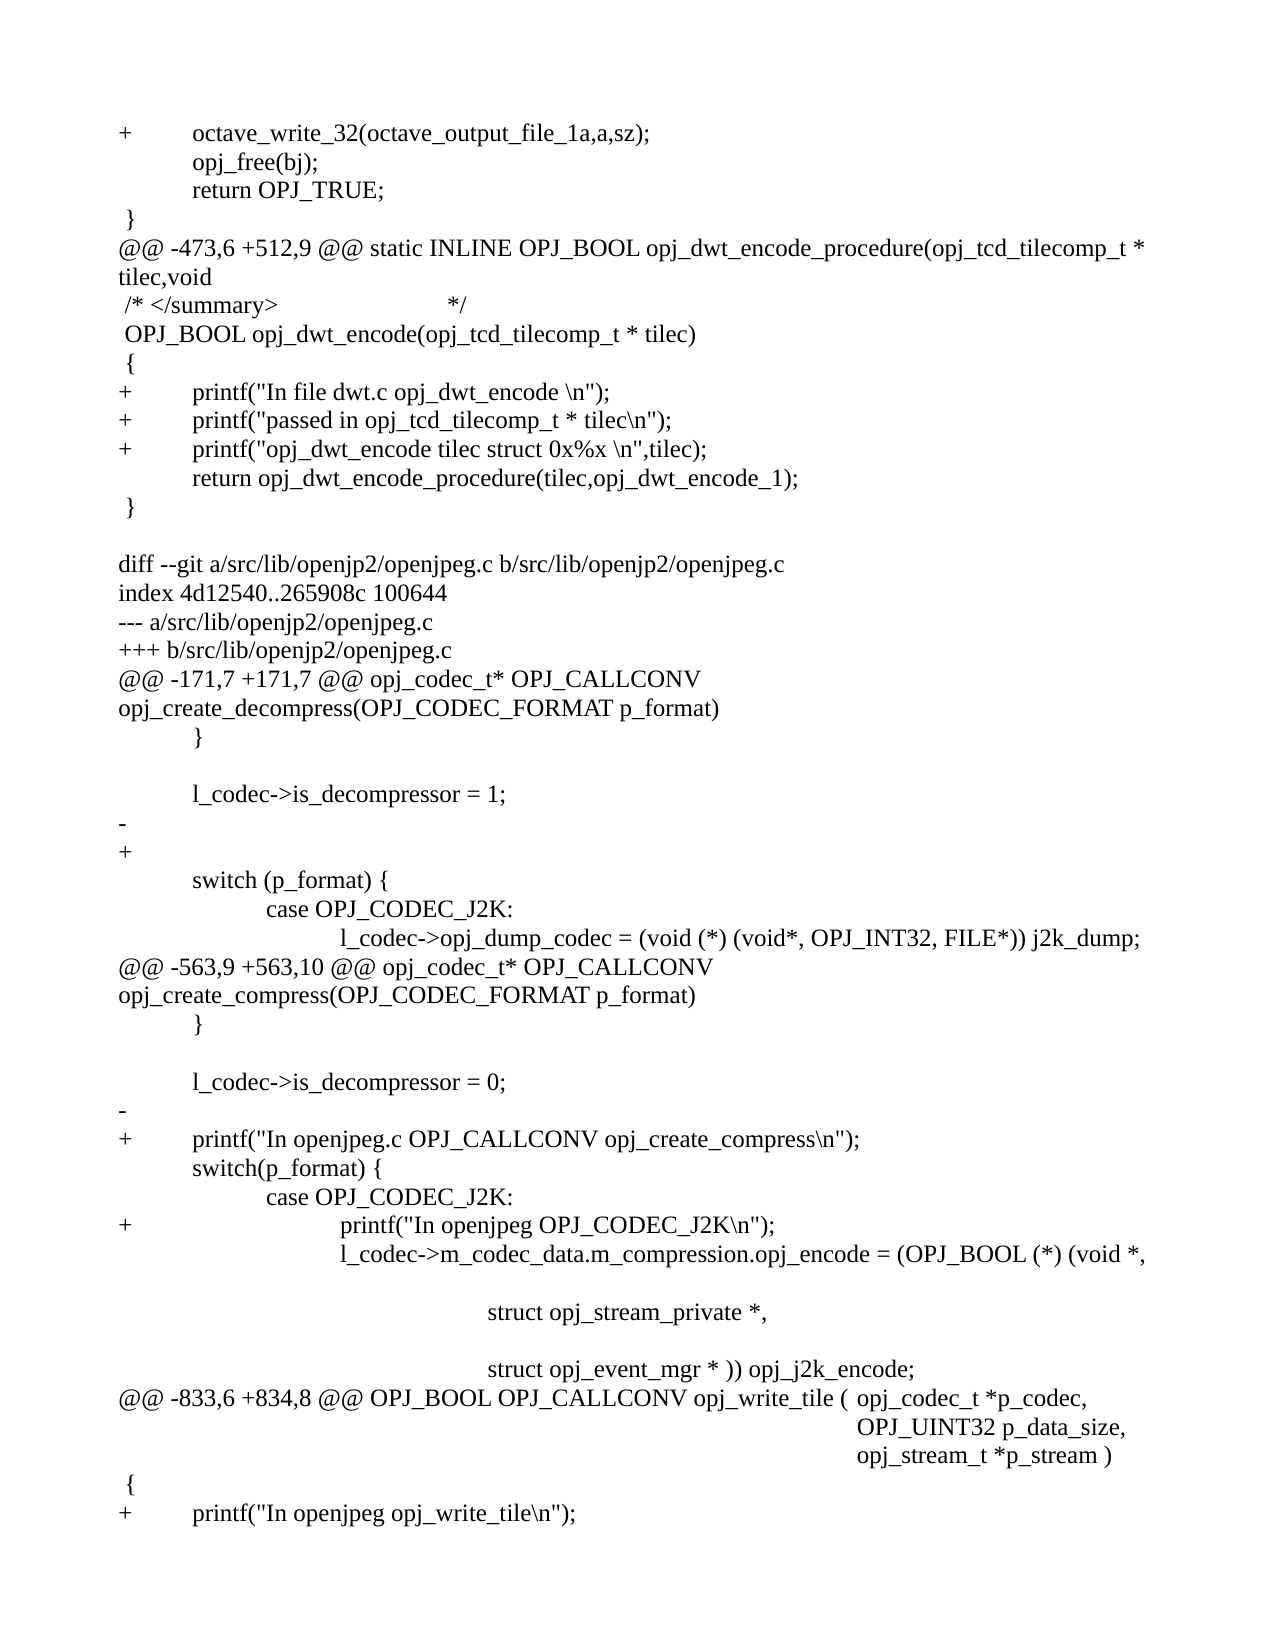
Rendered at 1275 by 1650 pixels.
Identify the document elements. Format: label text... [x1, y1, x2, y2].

text } [118, 1009, 1157, 1038]
text } [118, 492, 1157, 521]
text + [118, 837, 1157, 866]
text struct opj_event_mgr * )) opj_j2k_encode; [118, 1326, 1157, 1383]
text +++ b/src/lib/openjp2/openjpeg.c [118, 636, 1157, 664]
text { [118, 1469, 1157, 1498]
text index 4d12540..265908c 100644 [118, 578, 1157, 607]
text /* </summary> */ [118, 291, 1157, 319]
text @@ -833,6 +834,8 @@ OPJ_BOOL OPJ_CALLCONV opj_write_tile ( opj_codec_t *p_codec, [118, 1383, 1157, 1412]
text - [118, 808, 1157, 837]
text --- a/src/lib/openjp2/openjpeg.c [118, 607, 1157, 636]
text OPJ_UINT32 p_data_size, [118, 1412, 1157, 1441]
text l_codec->m_codec_data.m_compression.opj_encode = (OPJ_BOOL (*) (void *, [118, 1239, 1157, 1268]
text } [118, 722, 1157, 751]
text + printf("In openjpeg OPJ_CODEC_J2K\n"); [118, 1211, 1157, 1239]
text + printf("opj_dwt_encode tilec struct 0x%x \n",tilec); [118, 434, 1157, 463]
text diff --git a/src/lib/openjp2/openjpeg.c b/src/lib/openjp2/openjpeg.c [118, 549, 1157, 578]
text return OPJ_TRUE; [118, 176, 1157, 204]
text case OPJ_CODEC_J2K: [118, 894, 1157, 923]
text + printf("In openjpeg opj_write_tile\n"); [118, 1498, 1157, 1527]
text switch(p_format) { [118, 1153, 1157, 1182]
text + printf("passed in opj_tcd_tilecomp_t * tilec\n"); [118, 406, 1157, 434]
text l_codec->is_decompressor = 1; [118, 779, 1157, 808]
text @@ -563,9 +563,10 @@ opj_codec_t* OPJ_CALLCONV opj_create_compress(OPJ_CODEC_FORMAT p_format) [118, 952, 1157, 1009]
text + printf("In file dwt.c opj_dwt_encode \n"); [118, 377, 1157, 406]
text return opj_dwt_encode_procedure(tilec,opj_dwt_encode_1); [118, 463, 1157, 492]
text + printf("In openjpeg.c OPJ_CALLCONV opj_create_compress\n"); [118, 1124, 1157, 1153]
text } [118, 204, 1157, 233]
text struct opj_stream_private *, [118, 1268, 1157, 1326]
text @@ -171,7 +171,7 @@ opj_codec_t* OPJ_CALLCONV opj_create_decompress(OPJ_CODEC_FORMAT p_format) [118, 664, 1157, 722]
text + octave_write_32(octave_output_file_1a,a,sz); [118, 118, 1157, 147]
text { [118, 348, 1157, 377]
text switch (p_format) { [118, 866, 1157, 894]
text @@ -473,6 +512,9 @@ static INLINE OPJ_BOOL opj_dwt_encode_procedure(opj_tcd_tilecomp_t * tilec,void [118, 233, 1157, 291]
text l_codec->opj_dump_codec = (void (*) (void*, OPJ_INT32, FILE*)) j2k_dump; [118, 923, 1157, 952]
text opj_free(bj); [118, 147, 1157, 176]
text - [118, 1096, 1157, 1124]
text OPJ_BOOL opj_dwt_encode(opj_tcd_tilecomp_t * tilec) [118, 319, 1157, 348]
text opj_stream_t *p_stream ) [118, 1441, 1157, 1469]
text l_codec->is_decompressor = 0; [118, 1067, 1157, 1096]
text case OPJ_CODEC_J2K: [118, 1182, 1157, 1211]
